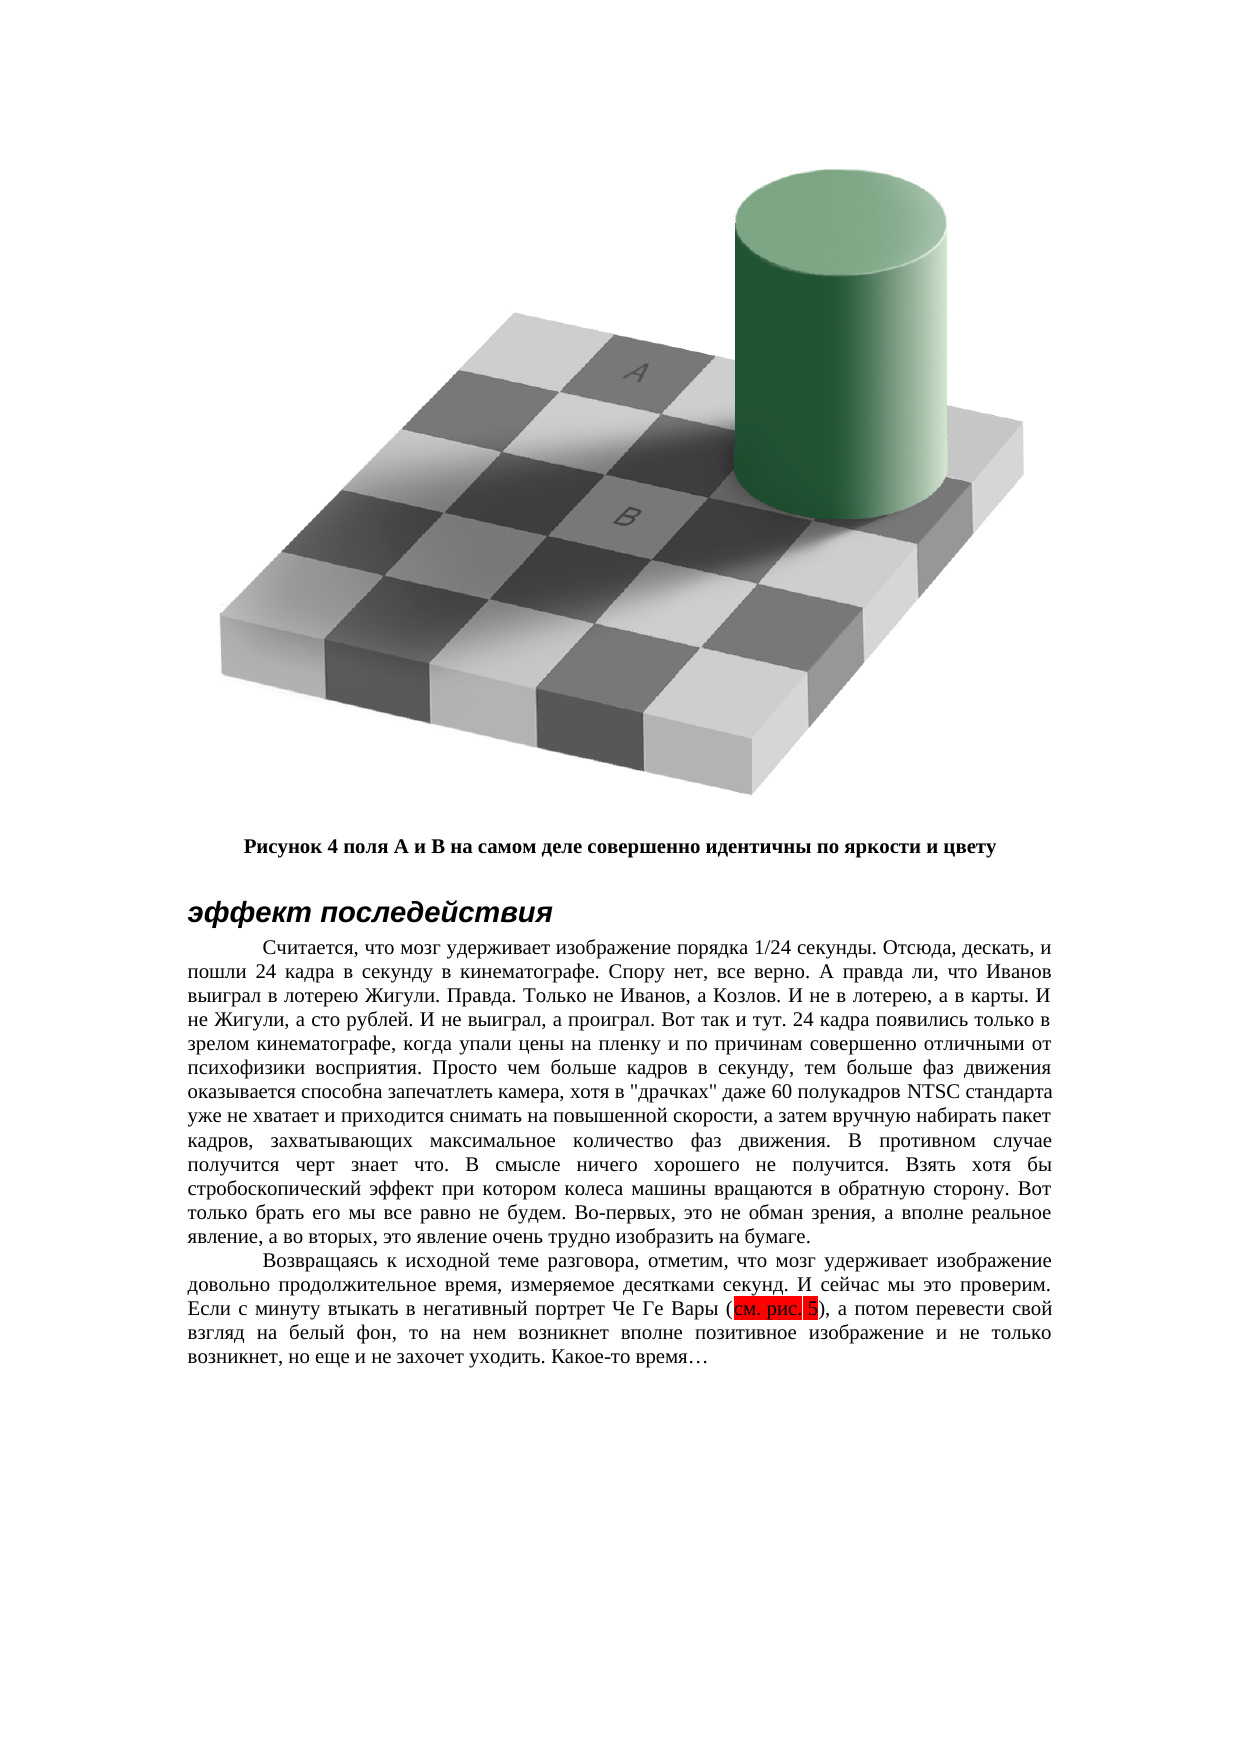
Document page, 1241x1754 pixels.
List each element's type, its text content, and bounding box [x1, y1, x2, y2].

picture [188, 150, 1053, 821]
text Возвращаясь к исходной теме разговора, отметим, что мозг удерживает изображение довольно продолжительное время, измеряемое десятками секунд. И сейчас мы это проверим. Если с минуту втыкать в негативный портрет Че Ге Вары (см. рис. 5), а потом перевести свой взгляд на белый фон, то на нем возникнет вполне позитивное изображение и не только возникнет, но еще и не захочет уходить. Какое-то время… [187, 1248, 1053, 1368]
subtitle эффект последействия [187, 895, 1053, 929]
text Рисунок 4 поля А и B на самом деле совершенно идентичны по яркости и цвету [187, 834, 1053, 858]
text Считается, что мозг удерживает изображение порядка 1/24 секунды. Отсюда, дескать, и пошли 24 кадра в секунду в кинематографе. Спору нет, все верно. А правда ли, что Иванов выиграл в лотерею Жигули. Правда. Только не Иванов, а Козлов. И не в лотерею, а в карты. И не Жигули, а сто рублей. И не выиграл, а проиграл. Вот так и тут. 24 кадра появились только в зрелом кинематографе, когда упали цены на пленку и по причинам совершенно отличными от психофизики восприятия. Просто чем больше кадров в секунду, тем больше фаз движения оказывается способна запечатлеть камера, хотя в "драчках" даже 60 полукадров NTSC стандарта уже не хватает и приходится снимать на повышенной скорости, а затем вручную набирать пакет кадров, захватывающих максимальное количество фаз движения. В противном случае получится черт знает что. В смысле ничего хорошего не получится. Взять хотя бы стробоскопический эффект при котором колеса машины вращаются в обратную сторону. Вот только брать его мы все равно не будем. Во-первых, это не обман зрения, а вполне реальное явление, а во вторых, это явление очень трудно изобразить на бумаге. [187, 935, 1053, 1248]
